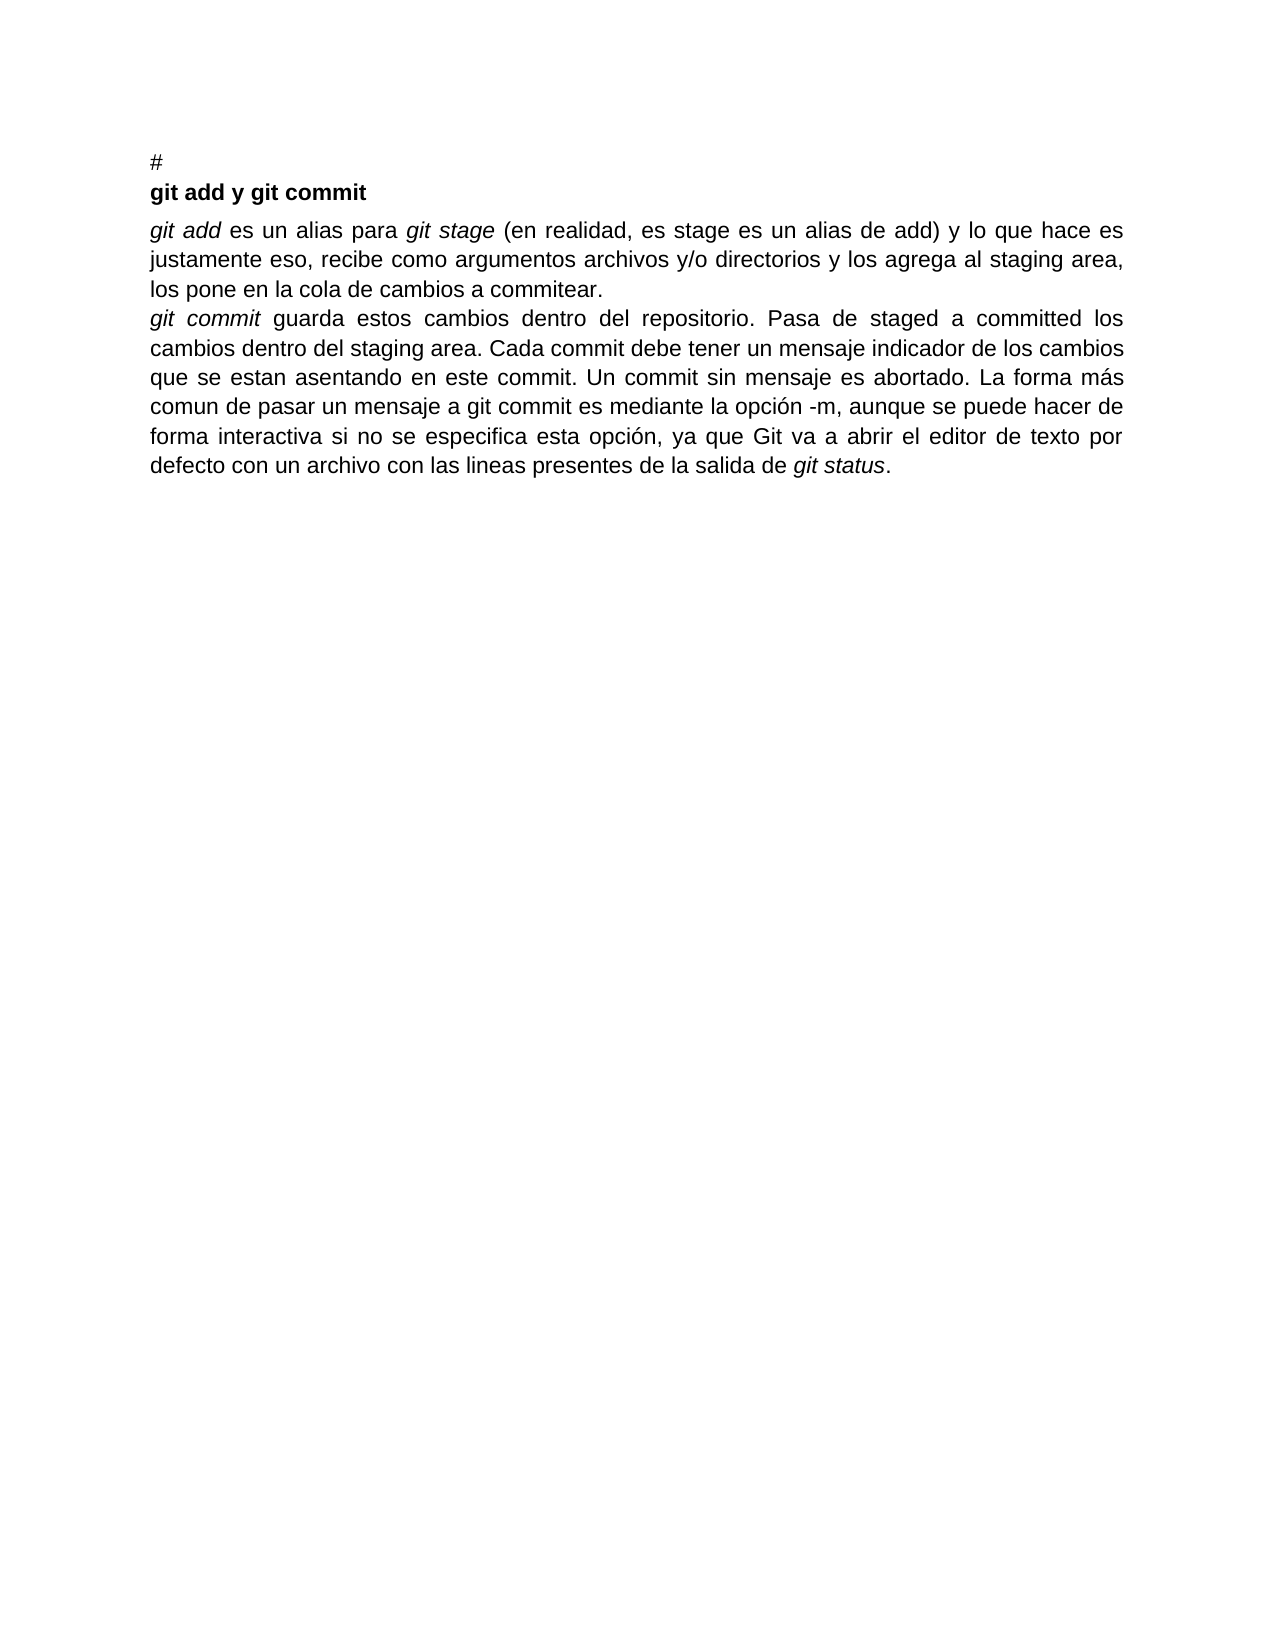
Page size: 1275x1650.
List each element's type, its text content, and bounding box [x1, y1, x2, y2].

text git commit guarda estos cambios dentro del repositorio. Pasa de staged a committed los cambios dentro del staging area. Cada commit debe tener un mensaje indicador de los cambios que se estan asentando en este commit. Un commit sin mensaje es abortado. La forma más comun de pasar un mensaje a git commit es mediante la opción -m, aunque se puede hacer de forma interactiva si no se especifica esta opción, ya que Git va a abrir el editor de texto por defecto con un archivo con las lineas presentes de la salida de git status. [150, 306, 1125, 478]
text git add es un alias para git stage (en realidad, es stage es un alias de add) y lo que hace es justamente eso, recibe como argumentos archivos y/o directorios y los agrega al staging area, los pone en la cola de cambios a commitear. [150, 218, 1125, 302]
text # [150, 150, 1125, 176]
text git add y git commit [366, 179, 1125, 205]
